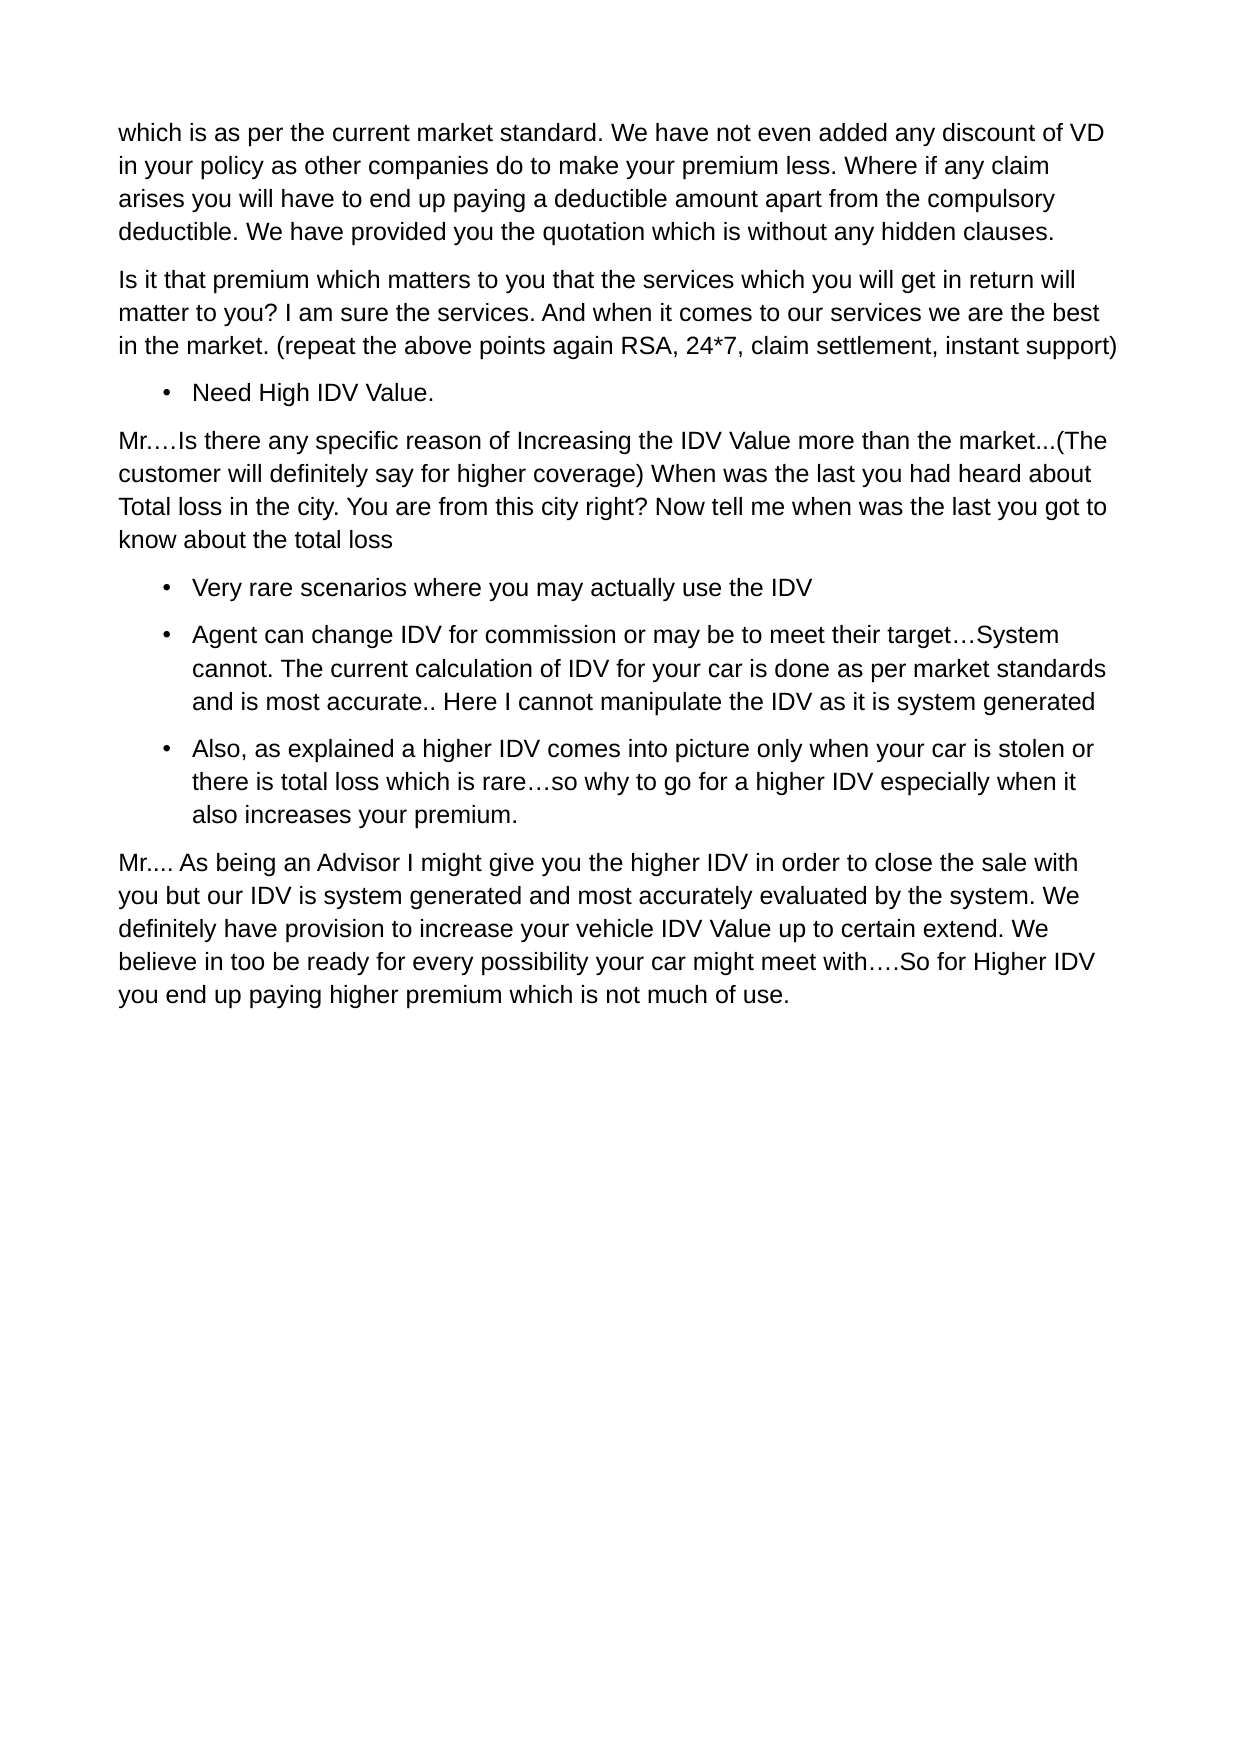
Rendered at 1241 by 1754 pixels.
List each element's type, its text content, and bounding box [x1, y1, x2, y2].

text Is it that premium which matters to you that the services which you will get in return will matter to you? I am sure the services. And when it comes to our services we are the best in the market. (repeat the above points again RSA, 24*7, claim settlement, instant support) [118, 265, 1122, 359]
text Mr.…Is there any specific reason of Increasing the IDV Value more than the market...(The customer will definitely say for higher coverage) When was the last you had heard about Total loss in the city. You are from this city right? Now tell me when was the last you got to know about the total loss [118, 426, 1122, 554]
list Very rare scenarios where you may actually use the IDV [162, 573, 1122, 602]
list Also, as explained a higher IDV comes into picture only when your car is stolen or there is total loss which is rare…so why to go for a higher IDV especially when it also increases your premium. [162, 734, 1122, 829]
list Agent can change IDV for commission or may be to meet their target…System cannot. The current calculation of IDV for your car is done as per market standards and is most accurate.. Here I cannot manipulate the IDV as it is system generated [162, 621, 1122, 715]
text Mr.... As being an Advisor I might give you the higher IDV in order to close the sale with you but our IDV is system generated and most accurately evaluated by the system. We definitely have provision to increase your vehicle IDV Value up to certain extend. We believe in too be ready for every possibility your car might meet with….So for Higher IDV you end up paying higher premium which is not much of use. [118, 848, 1122, 1009]
text which is as per the current market standard. We have not even added any discount of VD in your policy as other companies do to make your premium less. Where if any claim arises you will have to end up paying a deductible amount apart from the compulsory deductible. We have provided you the quotation which is without any hidden clauses. [118, 118, 1122, 246]
list Need High IDV Value. [162, 378, 1122, 407]
